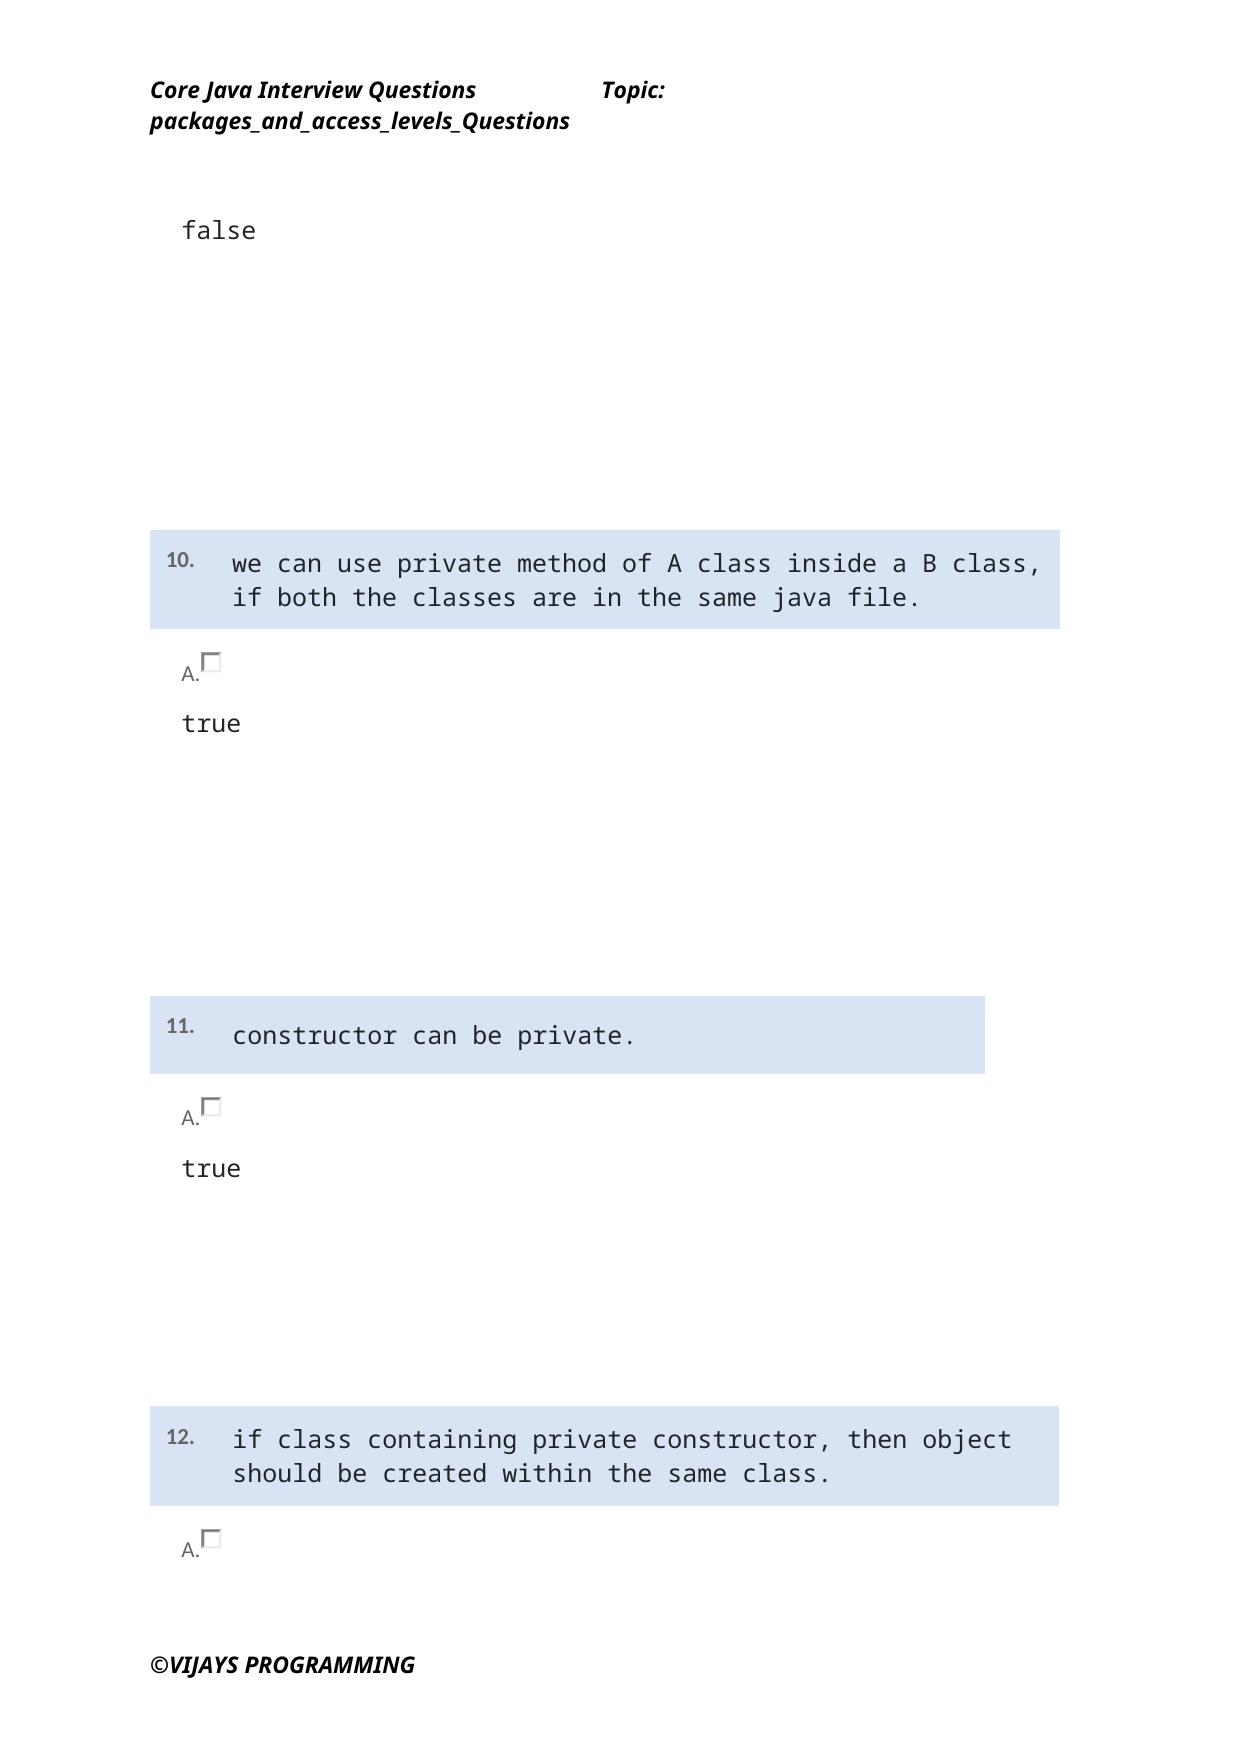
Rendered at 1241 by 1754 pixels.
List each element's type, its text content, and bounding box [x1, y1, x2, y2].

table_header A. true [181, 645, 250, 842]
table_cell [150, 1074, 1090, 1336]
table_header 11. [150, 996, 216, 1074]
table_cell [150, 926, 1090, 996]
table_cell [150, 1506, 1090, 1598]
table_cell [1059, 1406, 1090, 1506]
table_cell [150, 629, 1090, 926]
table_header [181, 842, 264, 910]
table_cell [150, 150, 1090, 460]
table_header [181, 1286, 264, 1321]
table_cell [150, 460, 1090, 530]
table_header false [181, 166, 264, 349]
table_header [985, 996, 1059, 1074]
table_cell 12. [150, 1406, 216, 1506]
table_header [1059, 996, 1090, 1074]
table_header constructor can be private. [216, 996, 985, 1074]
table_cell [1060, 530, 1090, 629]
table_cell we can use private method of A class inside a B class, if both the classes are in the same java file. [216, 530, 1060, 629]
table_cell if class containing private constructor, then object should be created within the same class. [216, 1406, 1059, 1506]
table_cell [150, 1336, 1090, 1406]
table_header A. [181, 1521, 250, 1582]
table_cell 10. [150, 530, 216, 629]
table_header A. true [181, 1090, 250, 1286]
